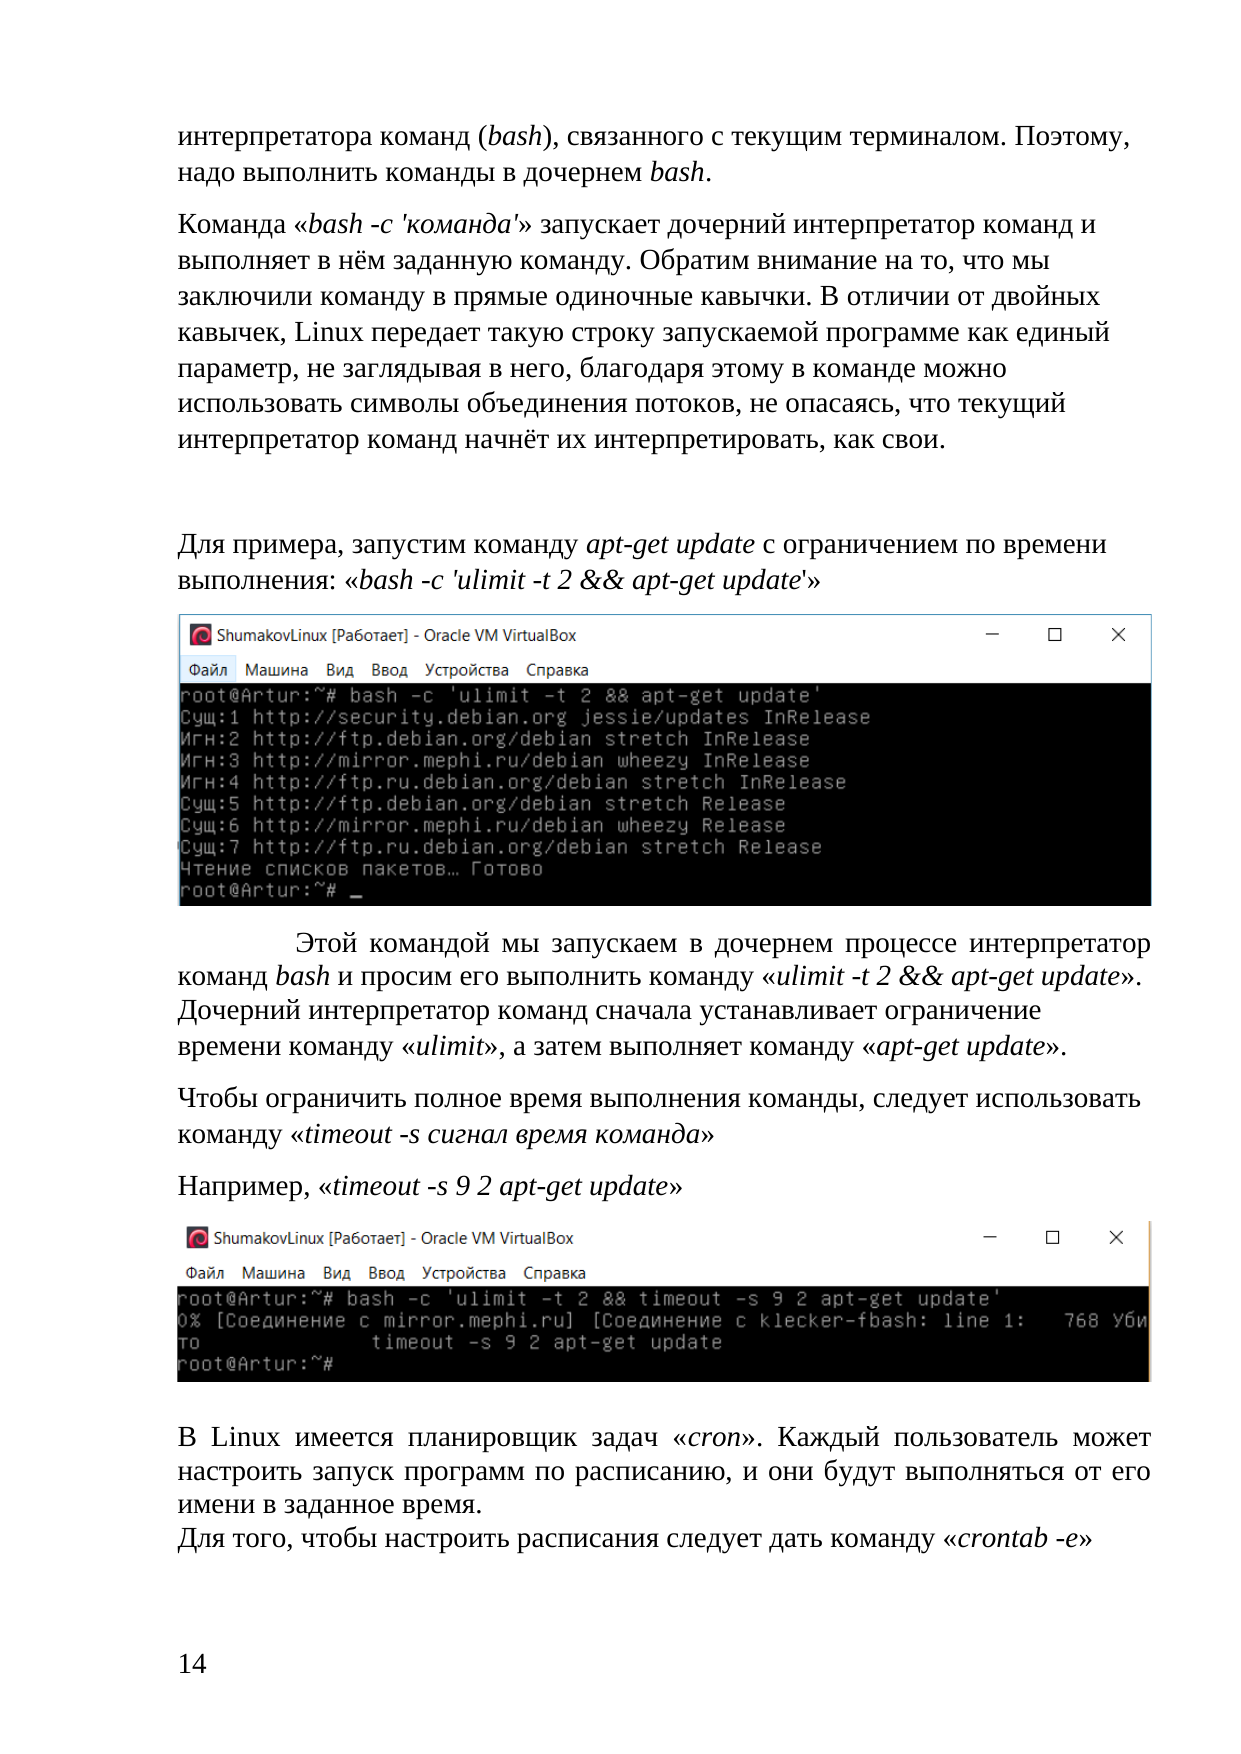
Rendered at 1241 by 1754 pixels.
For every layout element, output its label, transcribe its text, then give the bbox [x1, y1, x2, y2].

picture [177, 1221, 1152, 1382]
text интерпретатора команд (bash), связанного с текущим терминалом. Поэтому, надо выполнить команды в дочернем bash. [177, 118, 1152, 187]
text В Linux имеется планировщик задач «cron». Каждый пользователь может настроить запуск программ по расписанию, и они будут выполняться от его имени в заданное время. [177, 1419, 1152, 1520]
text Этой командой мы запускаем в дочернем процессе интерпретатор команд bash и просим его выполнить команду «ulimit -t 2 && apt-get update». [177, 925, 1152, 992]
text Команда «bash -c 'команда'» запускает дочерний интерпретатор команд и выполняет в нём заданную команду. Обратим внимание на то, что мы заключили команду в прямые одиночные кавычки. В отличии от двойных кавычек, Linux передает такую строку запускаемой программе как единый параметр, не заглядывая в него, благодаря этому в команде можно использовать символы объединения потоков, не опасаясь, что текущий интерпретатор команд начнёт их интерпретировать, как свои. [177, 206, 1152, 455]
text Для примера, запустим команду apt-get update c ограничением по времени выполнения: «bash -c 'ulimit -t 2 && apt-get update'» [177, 526, 1152, 596]
text Чтобы ограничить полное время выполнения команды, следует использовать команду «timeout -s сигнал время команда» [177, 1080, 1152, 1149]
text Дочерний интерпретатор команд сначала устанавливает ограничение времени команду «ulimit», а затем выполняет команду «apt-get update». [177, 992, 1152, 1061]
text Для того, чтобы настроить расписания следует дать команду «crontab -e» [177, 1520, 1152, 1553]
picture [177, 614, 1152, 906]
text Например, «timeout -s 9 2 apt-get update» [177, 1168, 1152, 1202]
